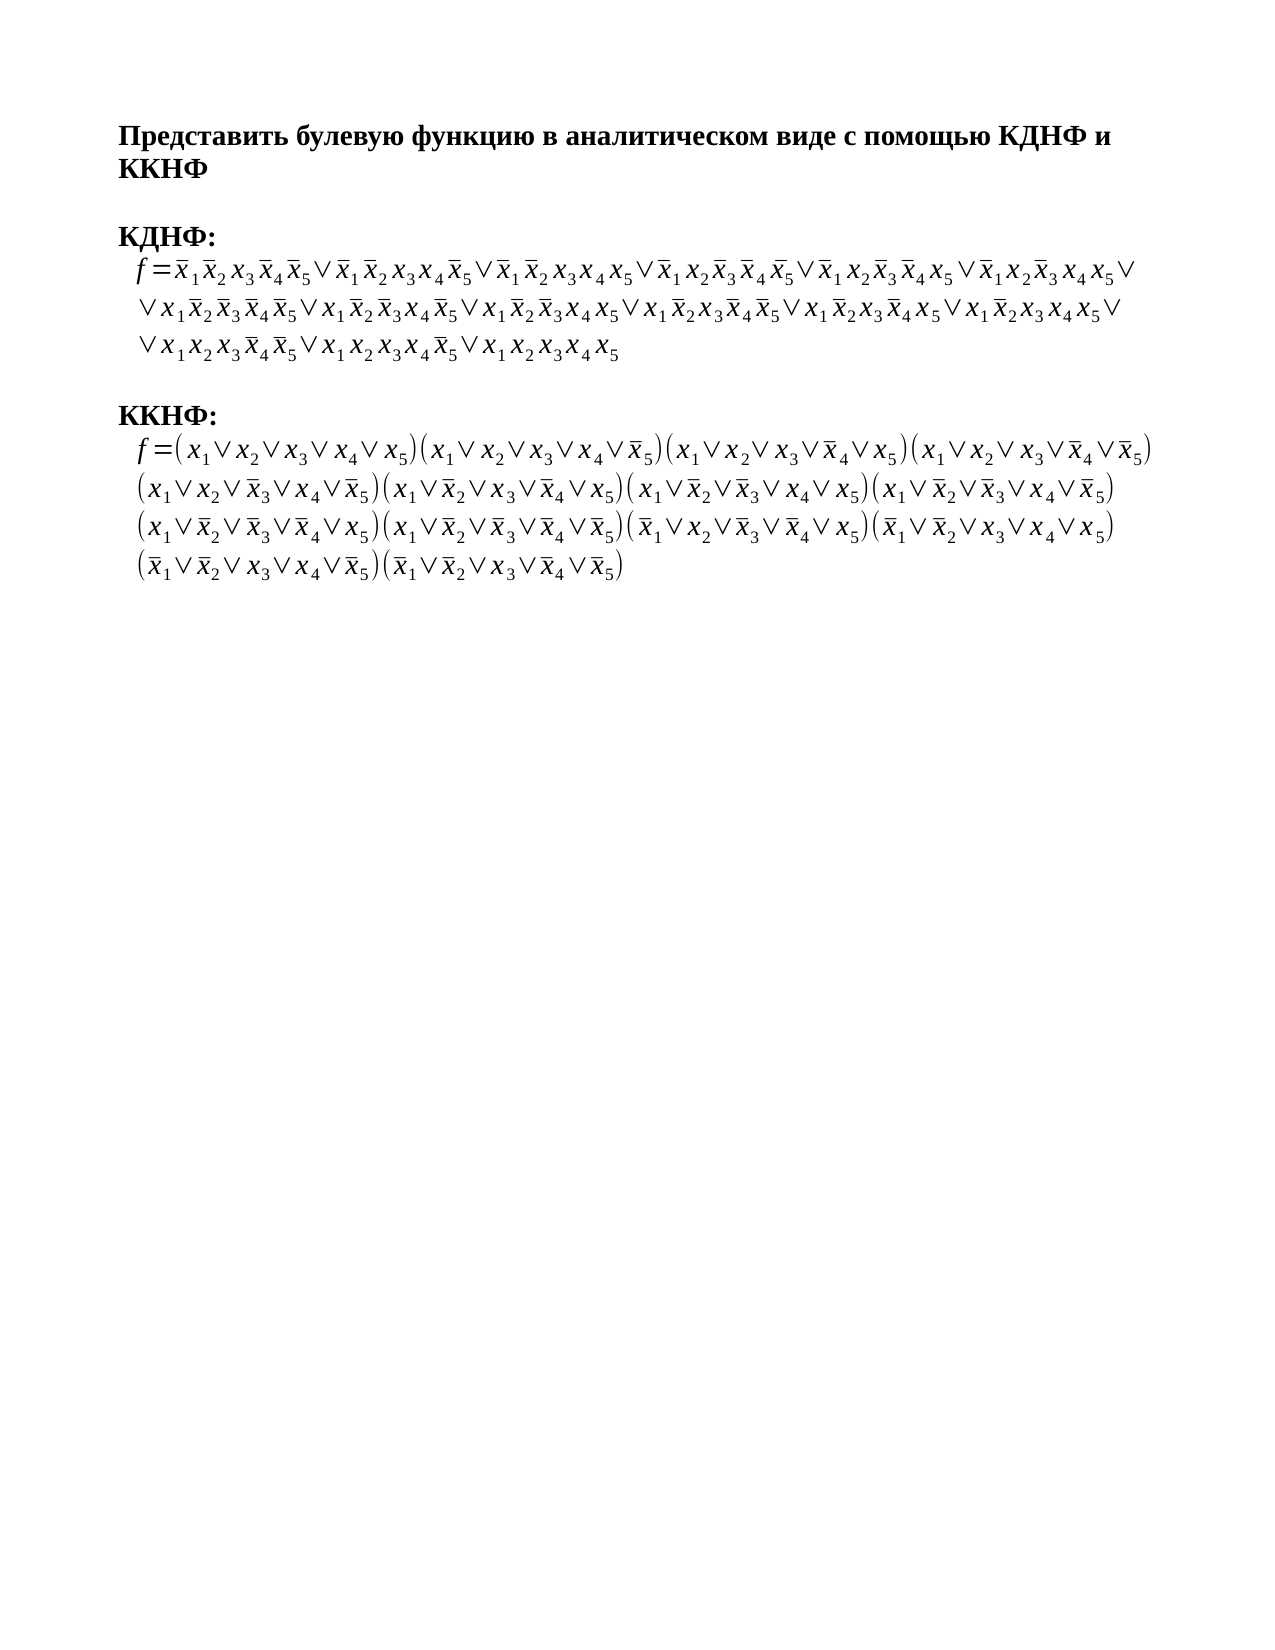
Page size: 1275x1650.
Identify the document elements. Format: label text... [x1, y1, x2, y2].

text ККНФ: [118, 398, 1157, 432]
text КДНФ: [118, 219, 1157, 252]
text Представить булевую функцию в аналитическом виде с помощью КДНФ и ККНФ [118, 118, 1157, 185]
